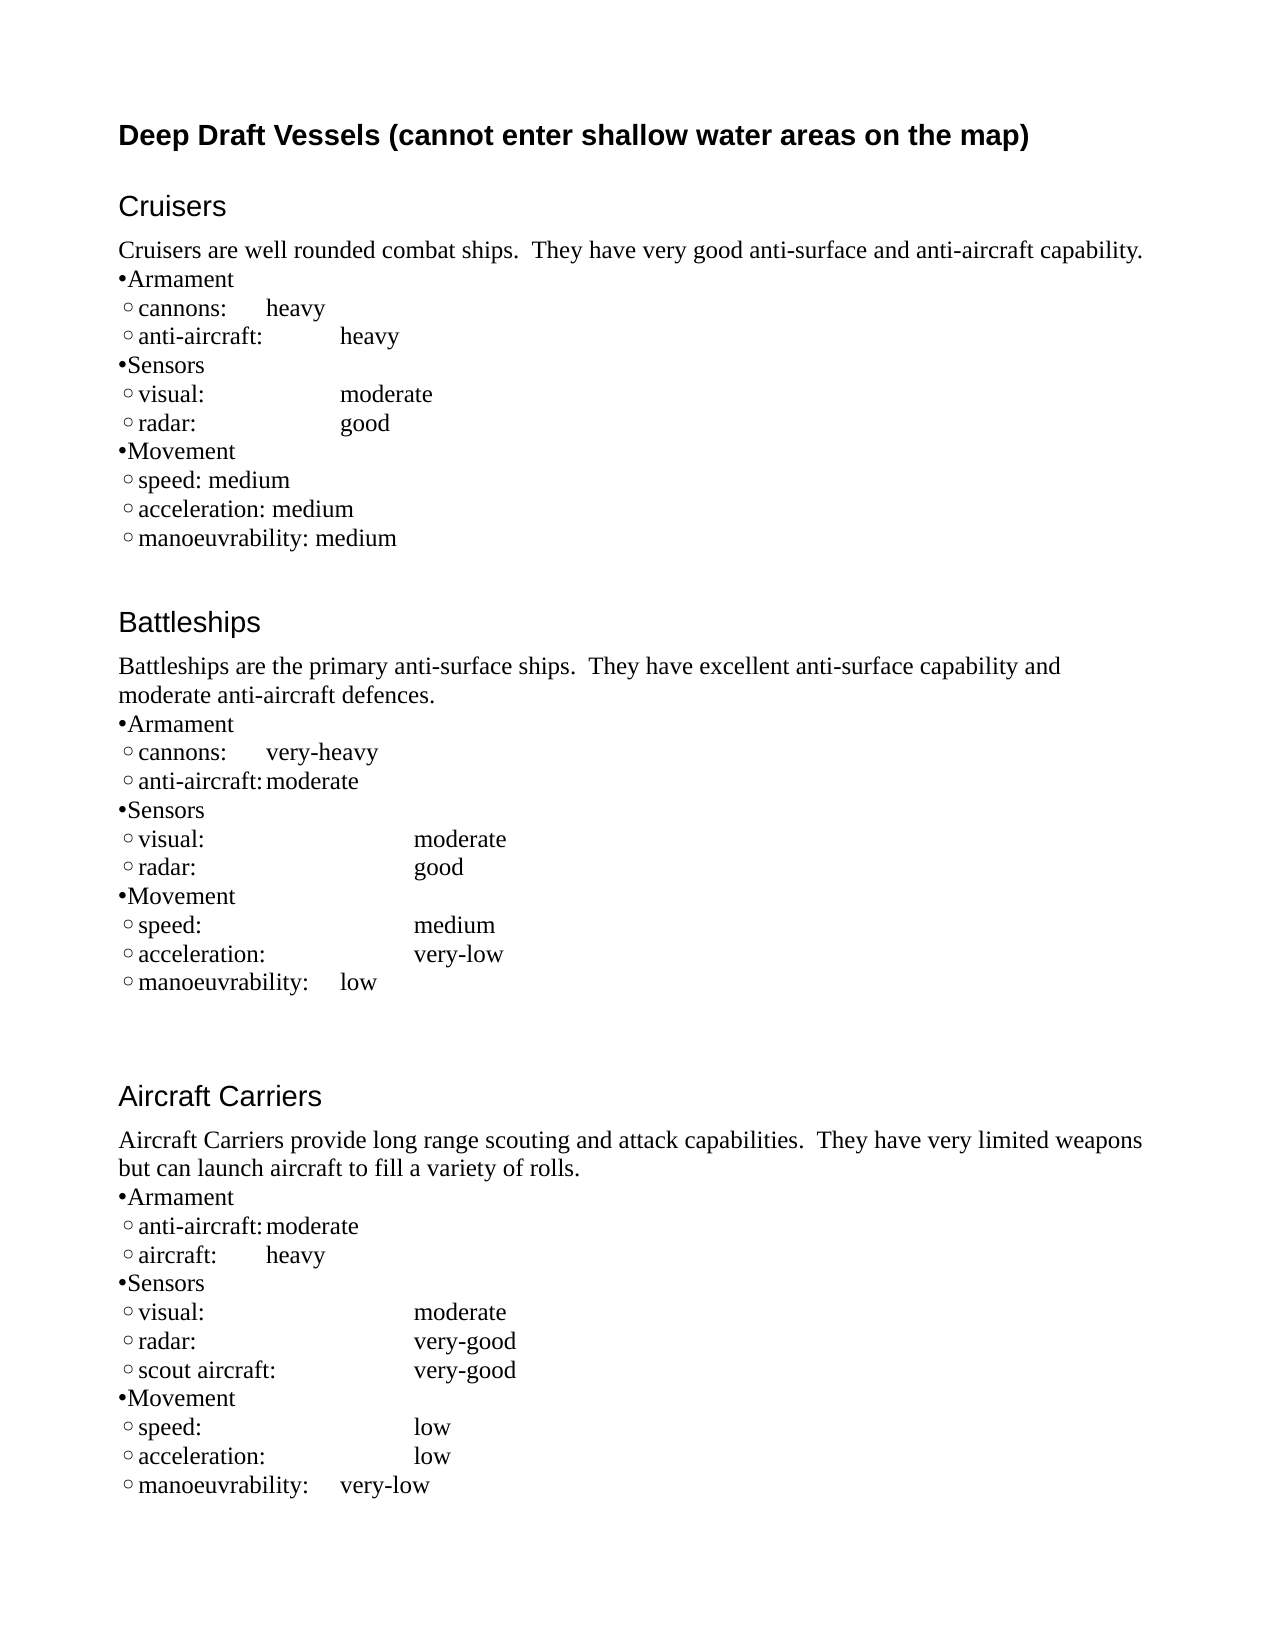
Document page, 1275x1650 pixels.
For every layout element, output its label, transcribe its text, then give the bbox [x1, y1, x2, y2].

subtitle Cruisers [118, 189, 1157, 223]
list radar: good [118, 852, 1157, 881]
list anti-aircraft: heavy [118, 321, 1157, 350]
list visual: moderate [118, 379, 1157, 408]
list aircraft: heavy [118, 1240, 1157, 1268]
list manoeuvrability: medium [118, 523, 1157, 551]
list radar: very-good [118, 1326, 1157, 1355]
list acceleration: medium [118, 494, 1157, 523]
list Armament [118, 264, 1157, 293]
list anti-aircraft: moderate [118, 1211, 1157, 1240]
list Movement [118, 881, 1157, 910]
list cannons: very-heavy [118, 737, 1157, 766]
list speed: medium [118, 465, 1157, 494]
list Armament [118, 1182, 1157, 1211]
subtitle Battleships [118, 605, 1157, 639]
text Battleships are the primary anti-surface ships. They have excellent anti-surface capability and moderate anti-aircraft defences. [118, 651, 1157, 709]
list Movement [118, 1383, 1157, 1412]
list Movement [118, 436, 1157, 465]
list acceleration: very-low [118, 939, 1157, 967]
subtitle Deep Draft Vessels (cannot enter shallow water areas on the map) [118, 118, 1157, 152]
list speed: low [118, 1412, 1157, 1441]
list visual: moderate [118, 1297, 1157, 1326]
list scout aircraft: very-good [118, 1355, 1157, 1383]
list Armament [118, 709, 1157, 737]
text Aircraft Carriers provide long range scouting and attack capabilities. They have very limited weapons but can launch aircraft to fill a variety of rolls. [118, 1125, 1157, 1182]
list visual: moderate [118, 824, 1157, 852]
list manoeuvrability: low [118, 967, 1157, 996]
list Sensors [118, 350, 1157, 379]
list radar: good [118, 408, 1157, 436]
list cannons: heavy [118, 293, 1157, 321]
list speed: medium [118, 910, 1157, 939]
list Sensors [118, 1268, 1157, 1297]
list Sensors [118, 795, 1157, 824]
list manoeuvrability: very-low [118, 1470, 1157, 1498]
list anti-aircraft: moderate [118, 766, 1157, 795]
list acceleration: low [118, 1441, 1157, 1470]
text Cruisers are well rounded combat ships. They have very good anti-surface and anti-aircraft capability. [118, 235, 1157, 264]
subtitle Aircraft Carriers [118, 1079, 1157, 1112]
